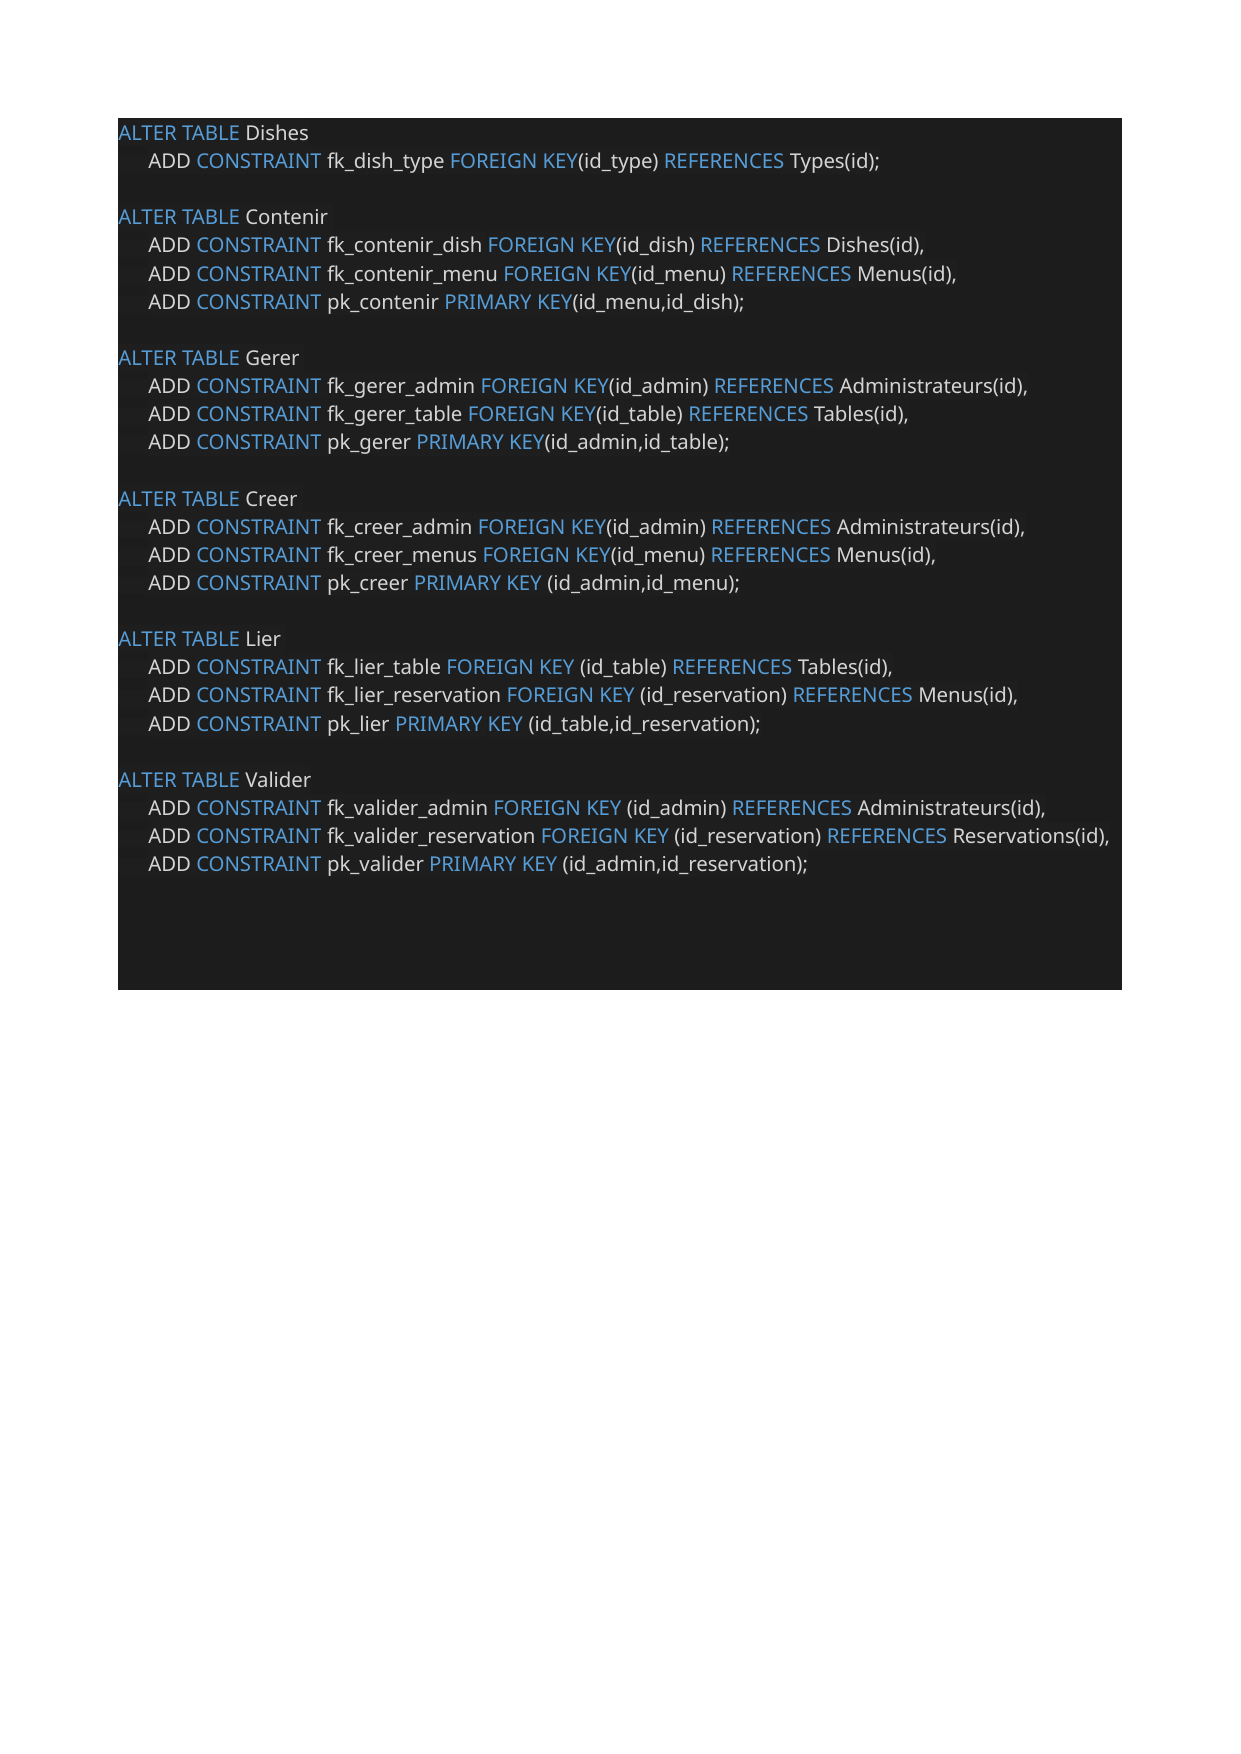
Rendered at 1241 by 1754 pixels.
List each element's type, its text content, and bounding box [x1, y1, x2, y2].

text ALTER TABLE Creer [118, 484, 1122, 512]
text ADD CONSTRAINT fk_gerer_admin FOREIGN KEY(id_admin) REFERENCES Administrateurs(id), [118, 371, 1122, 399]
text ALTER TABLE Contenir [118, 202, 1122, 231]
text ADD CONSTRAINT fk_valider_reservation FOREIGN KEY (id_reservation) REFERENCES Reservations(id), [118, 821, 1122, 849]
text ADD CONSTRAINT pk_creer PRIMARY KEY (id_admin,id_menu); [118, 568, 1122, 596]
text ALTER TABLE Valider [118, 765, 1122, 793]
text ADD CONSTRAINT fk_contenir_menu FOREIGN KEY(id_menu) REFERENCES Menus(id), [118, 259, 1122, 287]
text ADD CONSTRAINT fk_contenir_dish FOREIGN KEY(id_dish) REFERENCES Dishes(id), [118, 231, 1122, 259]
text ADD CONSTRAINT fk_lier_reservation FOREIGN KEY (id_reservation) REFERENCES Menus(id), [118, 681, 1122, 709]
text ADD CONSTRAINT pk_contenir PRIMARY KEY(id_menu,id_dish); [118, 287, 1122, 315]
text ADD CONSTRAINT fk_lier_table FOREIGN KEY (id_table) REFERENCES Tables(id), [118, 652, 1122, 681]
text ADD CONSTRAINT pk_lier PRIMARY KEY (id_table,id_reservation); [118, 709, 1122, 737]
text ALTER TABLE Lier [118, 624, 1122, 652]
text ADD CONSTRAINT fk_creer_menus FOREIGN KEY(id_menu) REFERENCES Menus(id), [118, 540, 1122, 568]
text ALTER TABLE Gerer [118, 343, 1122, 371]
text ADD CONSTRAINT fk_dish_type FOREIGN KEY(id_type) REFERENCES Types(id); [118, 146, 1122, 174]
text ADD CONSTRAINT pk_gerer PRIMARY KEY(id_admin,id_table); [118, 427, 1122, 456]
text ADD CONSTRAINT fk_creer_admin FOREIGN KEY(id_admin) REFERENCES Administrateurs(id), [118, 512, 1122, 540]
text ADD CONSTRAINT pk_valider PRIMARY KEY (id_admin,id_reservation); [118, 849, 1122, 877]
text ALTER TABLE Dishes [118, 118, 1122, 146]
text ADD CONSTRAINT fk_gerer_table FOREIGN KEY(id_table) REFERENCES Tables(id), [118, 399, 1122, 427]
text ADD CONSTRAINT fk_valider_admin FOREIGN KEY (id_admin) REFERENCES Administrateurs(id), [118, 793, 1122, 821]
